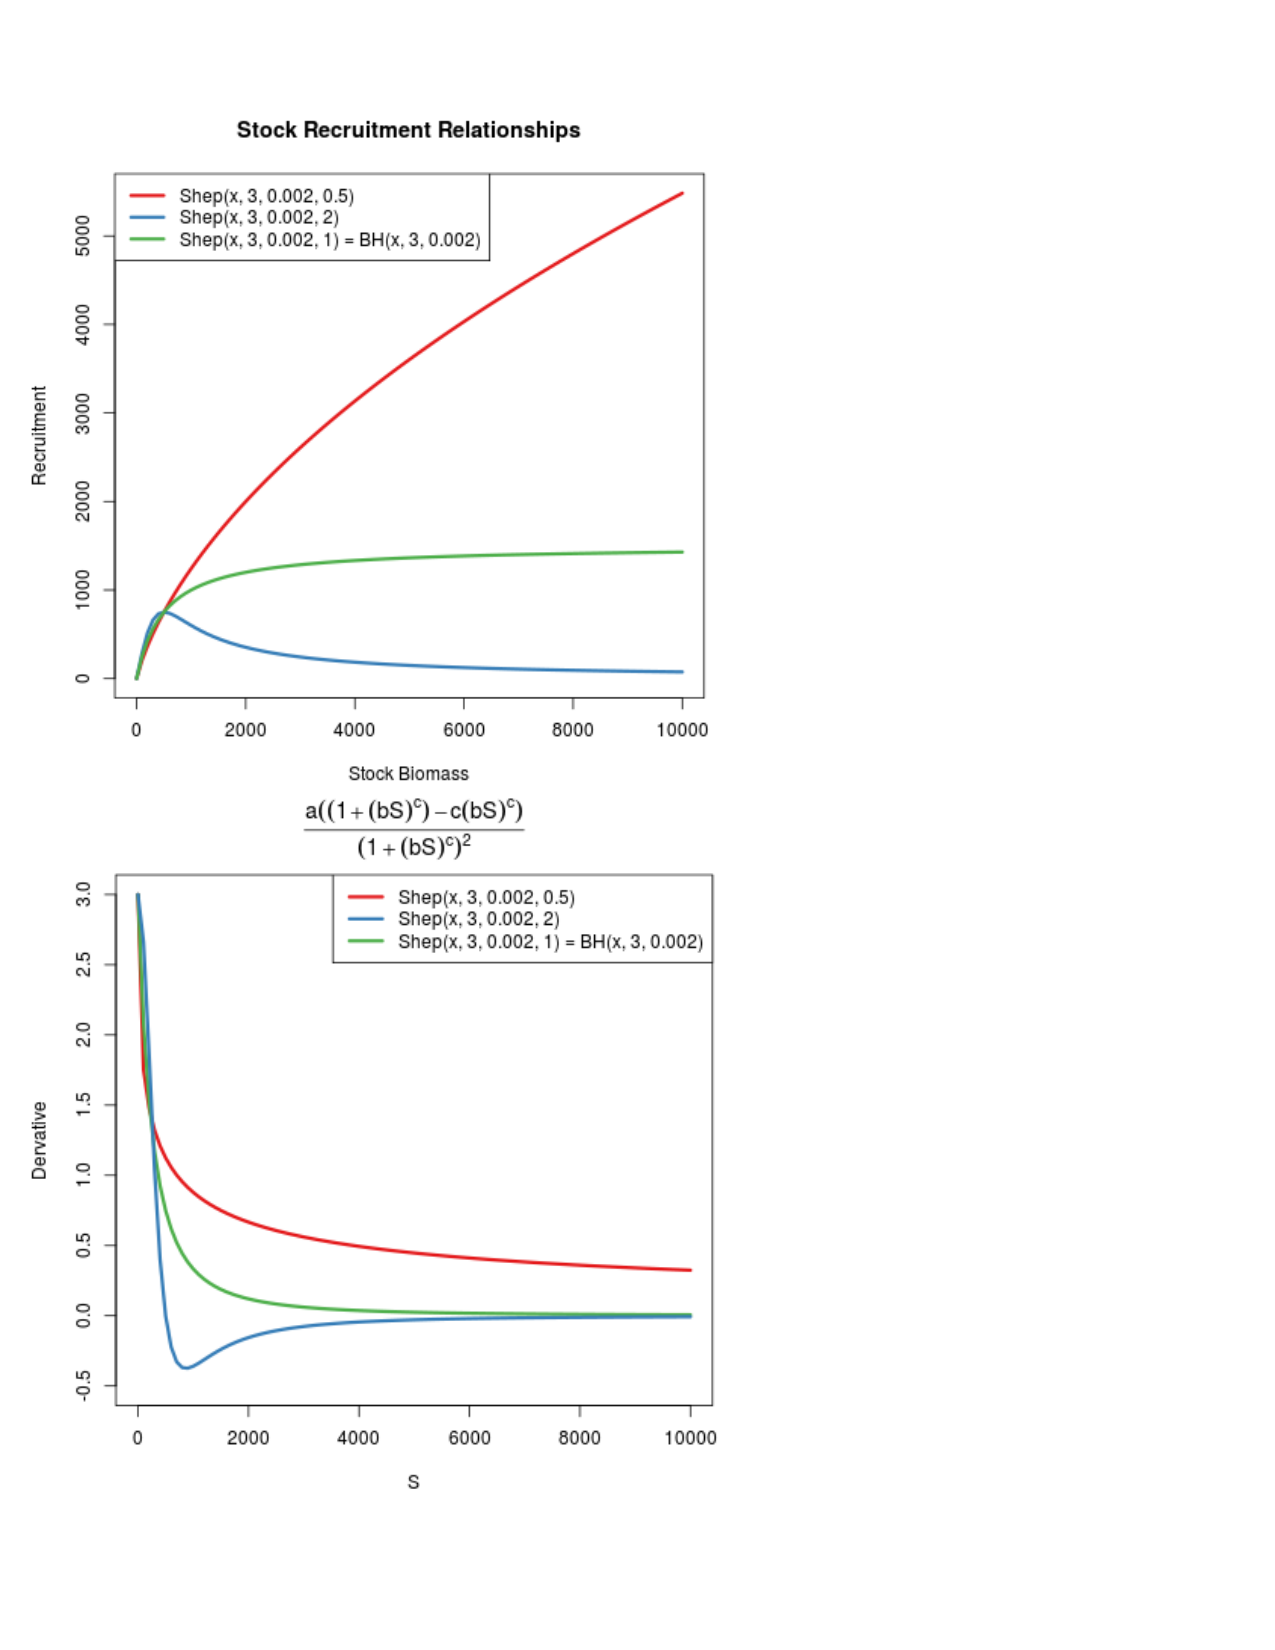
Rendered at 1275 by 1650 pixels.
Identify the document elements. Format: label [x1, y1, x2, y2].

picture [26, 86, 759, 1518]
